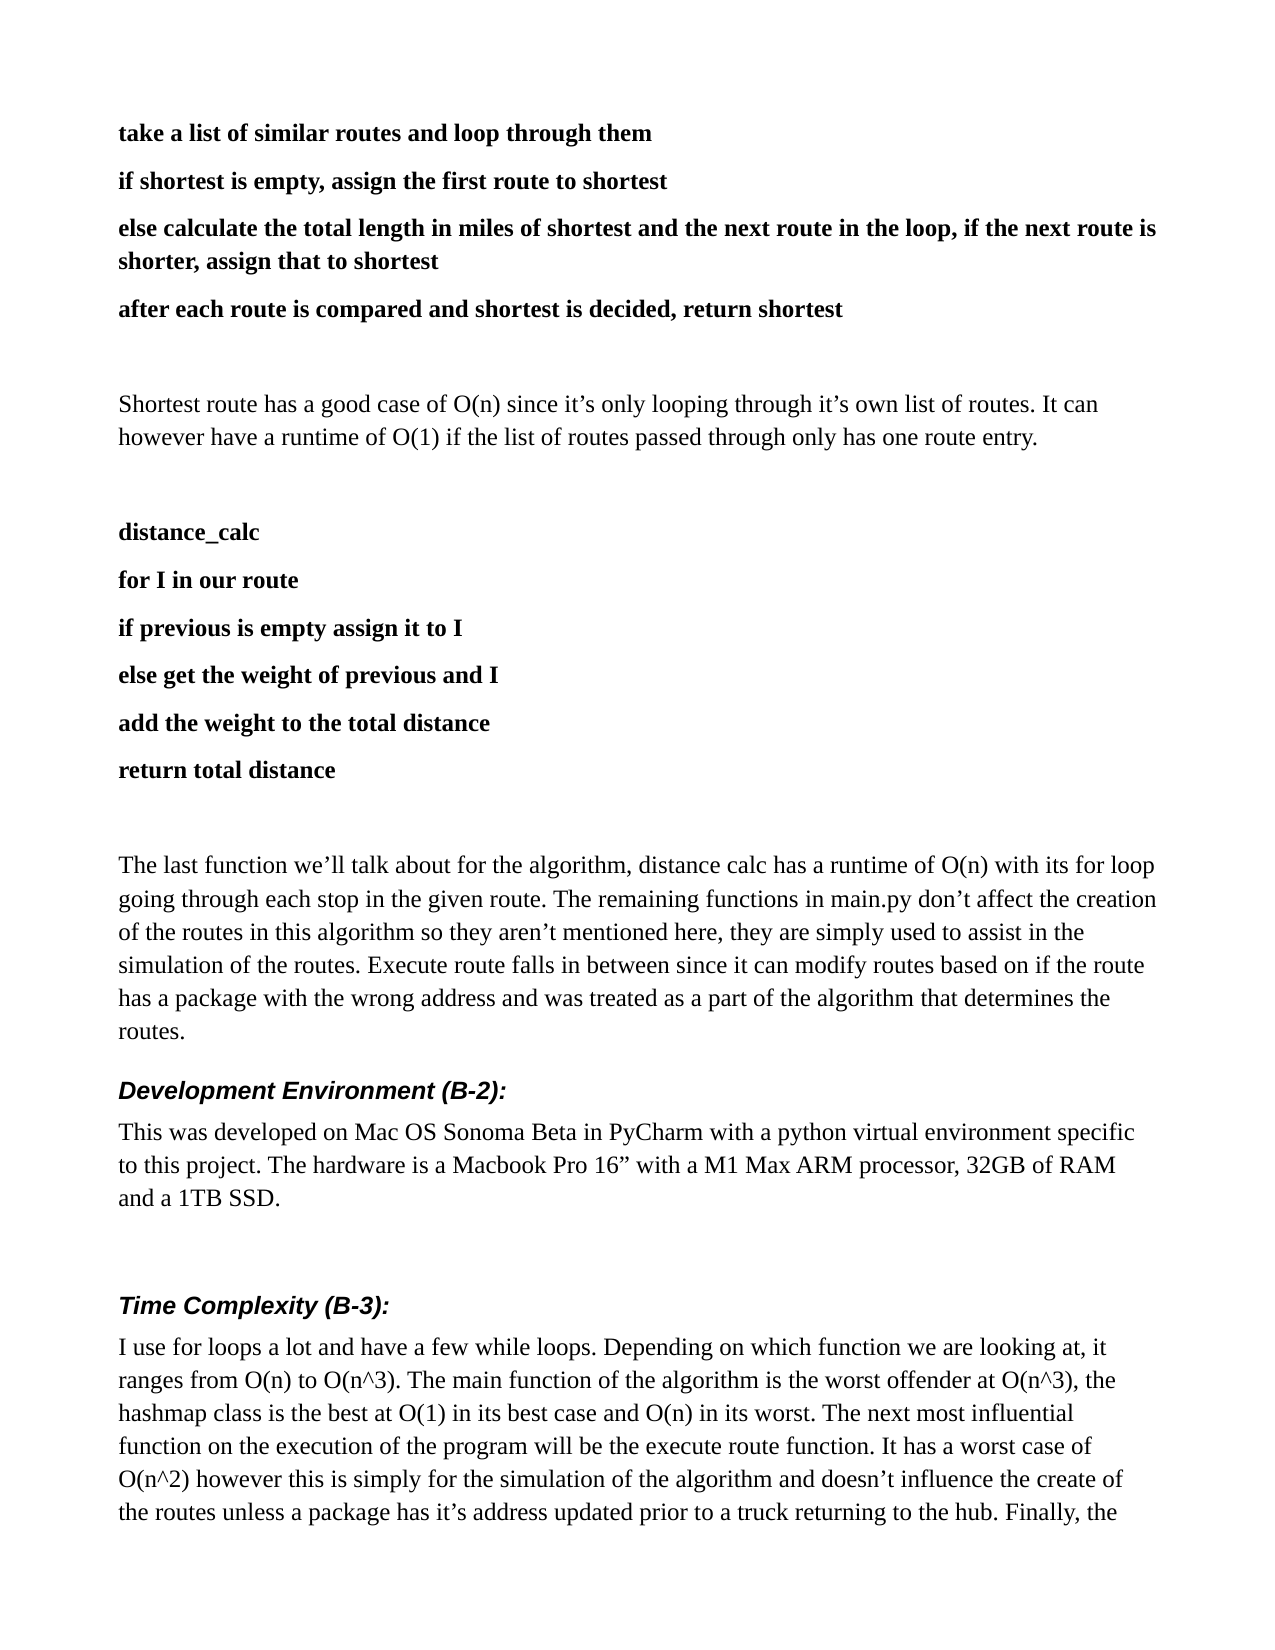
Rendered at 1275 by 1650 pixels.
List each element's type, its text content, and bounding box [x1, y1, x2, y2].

text take a list of similar routes and loop through them [118, 118, 1157, 147]
text else calculate the total length in miles of shortest and the next route in the loop, if the next route is shorter, assign that to shortest [118, 213, 1157, 275]
text after each route is compared and shortest is decided, return shortest [118, 294, 1157, 323]
text if shortest is empty, assign the first route to shortest [118, 166, 1157, 194]
subtitle Development Environment (B-2): [118, 1076, 1157, 1104]
text add the weight to the total distance [118, 708, 1157, 737]
text return total distance [118, 755, 1157, 784]
text for I in our route [118, 565, 1157, 594]
text This was developed on Mac OS Sonoma Beta in PyCharm with a python virtual environment specific to this project. The hardware is a Macbook Pro 16” with a M1 Max ARM processor, 32GB of RAM and a 1TB SSD. [118, 1117, 1157, 1212]
text I use for loops a lot and have a few while loops. Depending on which function we are looking at, it ranges from O(n) to O(n^3). The main function of the algorithm is the worst offender at O(n^3), the hashmap class is the best at O(1) in its best case and O(n) in its worst. The next most influential function on the execution of the program will be the execute route function. It has a worst case of O(n^2) however this is simply for the simulation of the algorithm and doesn’t influence the create of the routes unless a package has it’s address updated prior to a truck returning to the hub. Finally, the [118, 1332, 1157, 1526]
text Shortest route has a good case of O(n) since it’s only looping through it’s own list of routes. It can however have a runtime of O(1) if the list of routes passed through only has one route entry. [118, 389, 1157, 451]
text if previous is empty assign it to I [118, 613, 1157, 641]
subtitle Time Complexity (B-3): [118, 1291, 1157, 1319]
text distance_calc [118, 517, 1157, 546]
text else get the weight of previous and I [118, 660, 1157, 689]
text The last function we’ll talk about for the algorithm, distance calc has a runtime of O(n) with its for loop going through each stop in the given route. The remaining functions in main.py don’t affect the creation of the routes in this algorithm so they aren’t mentioned here, they are simply used to assist in the simulation of the routes. Execute route falls in between since it can modify routes based on if the route has a package with the wrong address and was treated as a part of the algorithm that determines the routes. [118, 851, 1157, 1044]
